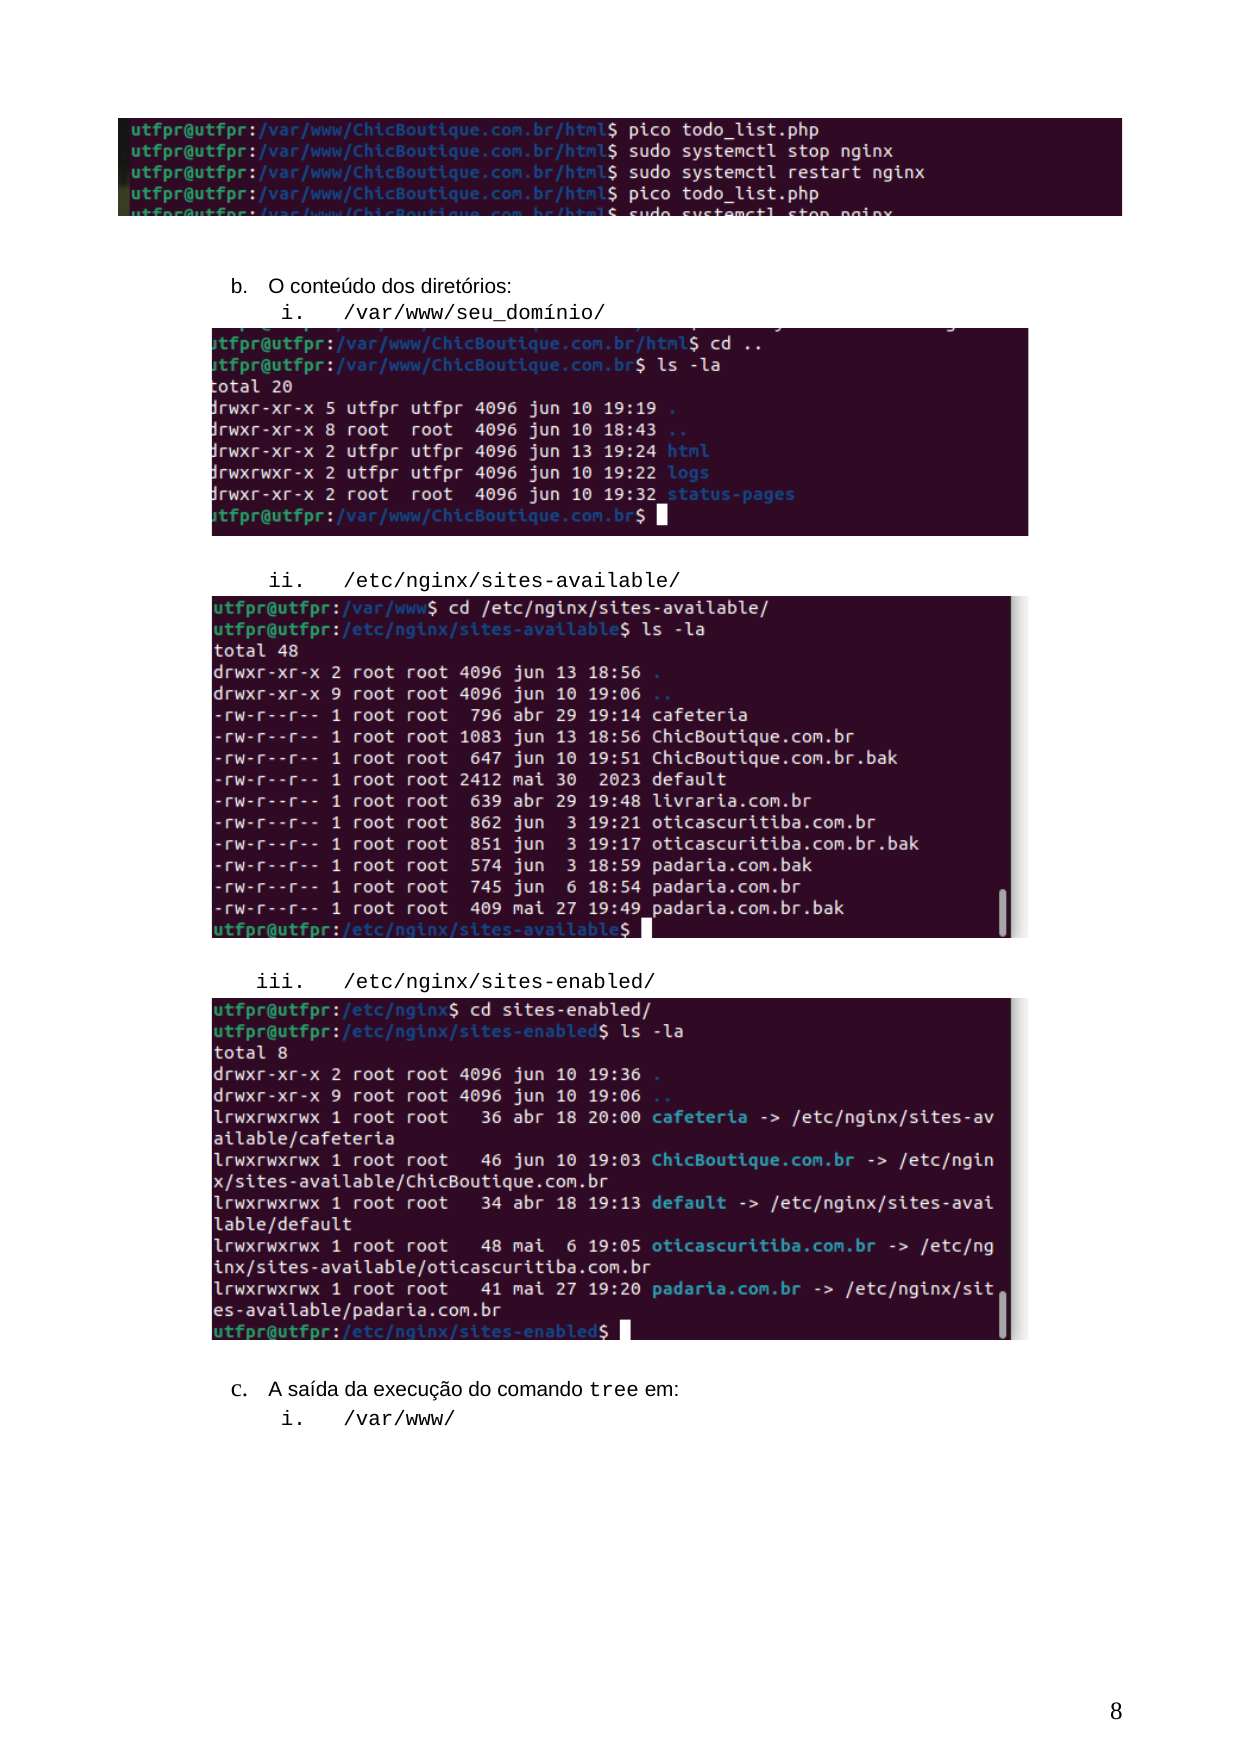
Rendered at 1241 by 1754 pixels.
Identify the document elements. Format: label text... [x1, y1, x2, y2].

list /var/www/ [306, 1407, 1122, 1431]
list O conteúdo dos diretórios: [231, 274, 1122, 298]
picture [211, 998, 1029, 1340]
list A saída da execução do comando tree em: [231, 1373, 1122, 1403]
picture [211, 328, 1029, 536]
list /etc/nginx/sites-enabled/ [306, 972, 1122, 995]
list /etc/nginx/sites-available/ [306, 569, 1122, 593]
picture [118, 118, 1123, 216]
picture [211, 596, 1029, 938]
list /var/www/seu_domínio/ [306, 302, 1122, 325]
